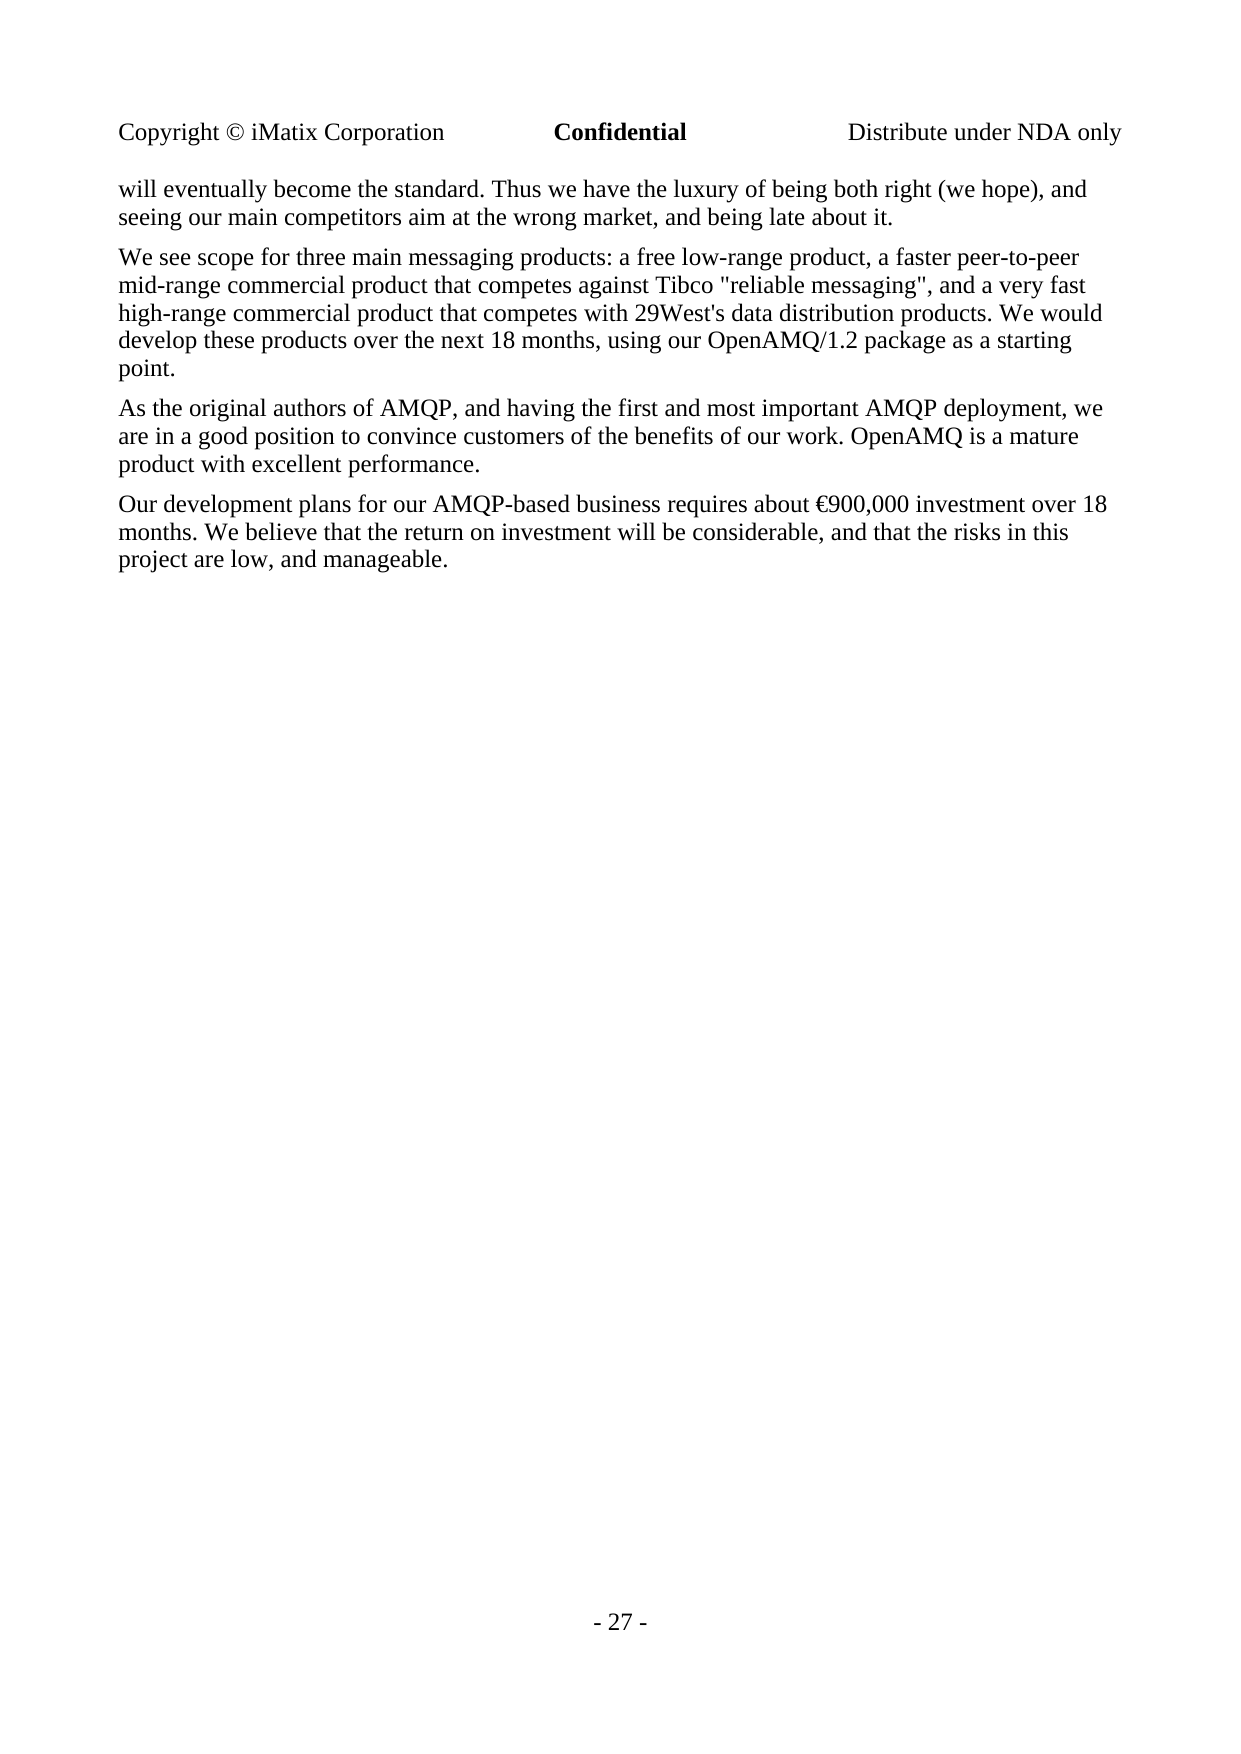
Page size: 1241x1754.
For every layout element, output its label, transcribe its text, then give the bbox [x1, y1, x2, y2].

text Our development plans for our AMQP-based business requires about €900,000 investment over 18 months. We believe that the return on investment will be considerable, and that the risks in this project are low, and manageable. [118, 490, 1122, 573]
text We see scope for three main messaging products: a free low-range product, a faster peer-to-peer mid-range commercial product that competes against Tibco "reliable messaging", and a very fast high-range commercial product that competes with 29West's data distribution products. We would develop these products over the next 18 months, using our OpenAMQ/1.2 package as a starting point. [118, 243, 1122, 382]
text As the original authors of AMQP, and having the first and most important AMQP deployment, we are in a good position to convince customers of the benefits of our work. OpenAMQ is a mature product with excellent performance. [118, 394, 1122, 477]
text will eventually become the standard. Thus we have the luxury of being both right (we hope), and seeing our main competitors aim at the wrong market, and being late about it. [118, 175, 1122, 231]
